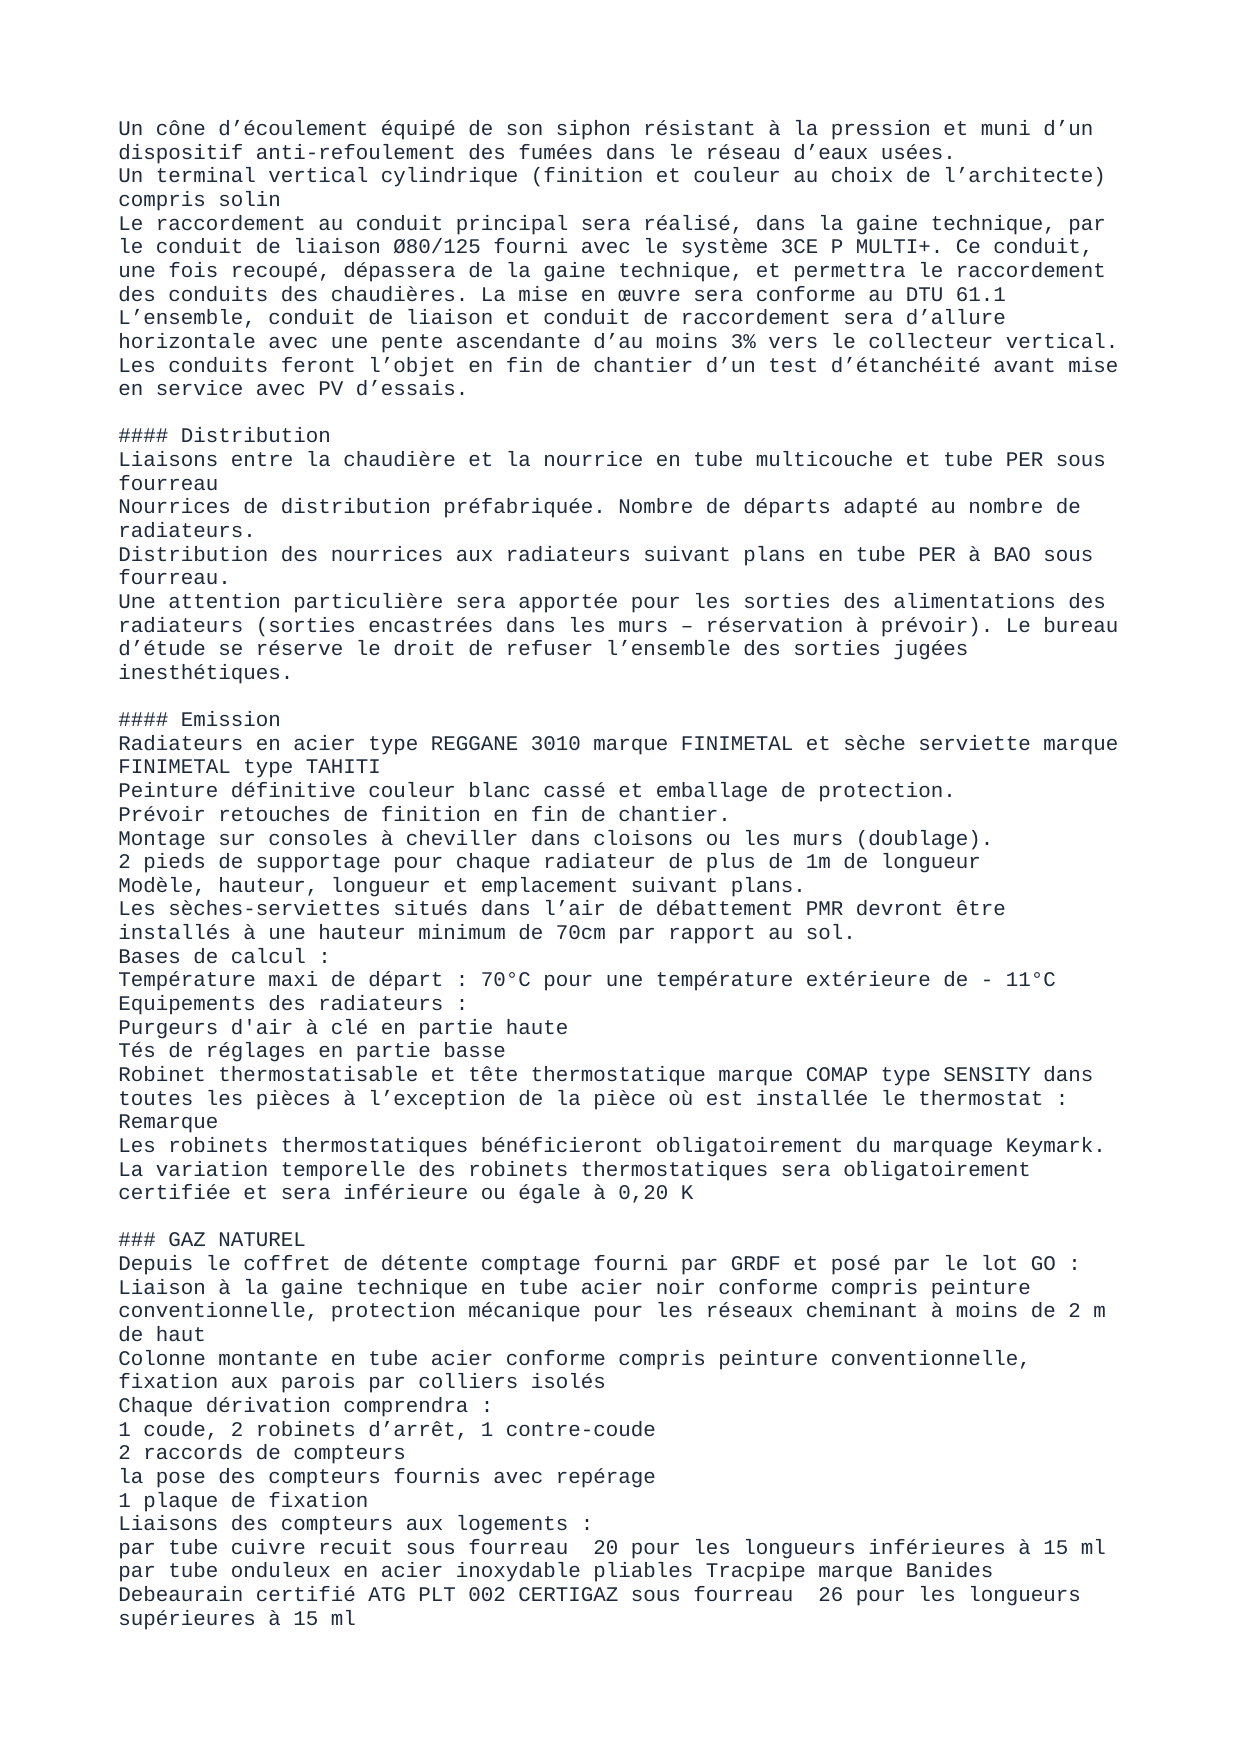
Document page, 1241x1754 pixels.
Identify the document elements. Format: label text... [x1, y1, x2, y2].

text par tube onduleux en acier inoxydable pliables Tracpipe marque Banides Debeaurain certifié ATG PLT 002 CERTIGAZ sous fourreau 26 pour les longueurs supérieures à 15 ml [118, 1561, 1122, 1631]
text 2 raccords de compteurs [118, 1442, 1122, 1466]
text Prévoir retouches de finition en fin de chantier. [118, 804, 1122, 827]
text 2 pieds de supportage pour chaque radiateur de plus de 1m de longueur [118, 851, 1122, 875]
text la pose des compteurs fournis avec repérage [118, 1466, 1122, 1489]
text Liaisons des compteurs aux logements : [118, 1513, 1122, 1537]
text Distribution des nourrices aux radiateurs suivant plans en tube PER à BAO sous fourreau. [118, 544, 1122, 591]
text L’ensemble, conduit de liaison et conduit de raccordement sera d’allure horizontale avec une pente ascendante d’au moins 3% vers le collecteur vertical. [118, 307, 1122, 354]
text Depuis le coffret de détente comptage fourni par GRDF et posé par le lot GO : [118, 1253, 1122, 1277]
text Modèle, hauteur, longueur et emplacement suivant plans. [118, 875, 1122, 898]
text Bases de calcul : [118, 946, 1122, 969]
text Montage sur consoles à cheviller dans cloisons ou les murs (doublage). [118, 827, 1122, 851]
text Colonne montante en tube acier conforme compris peinture conventionnelle, fixation aux parois par colliers isolés [118, 1348, 1122, 1395]
text Equipements des radiateurs : [118, 993, 1122, 1017]
text Remarque [118, 1111, 1122, 1135]
text Tés de réglages en partie basse [118, 1040, 1122, 1064]
text Nourrices de distribution préfabriquée. Nombre de départs adapté au nombre de radiateurs. [118, 496, 1122, 544]
text ### GAZ NATUREL [118, 1229, 1122, 1253]
text Le raccordement au conduit principal sera réalisé, dans la gaine technique, par le conduit de liaison Ø80/125 fourni avec le système 3CE P MULTI+. Ce conduit, une fois recoupé, dépassera de la gaine technique, et permettra le raccordement des conduits des chaudières. La mise en œuvre sera conforme au DTU 61.1 [118, 213, 1122, 307]
text Un cône d’écoulement équipé de son siphon résistant à la pression et muni d’un dispositif anti-refoulement des fumées dans le réseau d’eaux usées. [118, 118, 1122, 165]
text Radiateurs en acier type REGGANE 3010 marque FINIMETAL et sèche serviette marque FINIMETAL type TAHITI [118, 733, 1122, 780]
text Les sèches-serviettes situés dans l’air de débattement PMR devront être installés à une hauteur minimum de 70cm par rapport au sol. [118, 898, 1122, 946]
text 1 coude, 2 robinets d’arrêt, 1 contre-coude [118, 1419, 1122, 1442]
text par tube cuivre recuit sous fourreau 20 pour les longueurs inférieures à 15 ml [118, 1537, 1122, 1561]
text #### Distribution [118, 426, 1122, 449]
text Chaque dérivation comprendra : [118, 1395, 1122, 1419]
text Une attention particulière sera apportée pour les sorties des alimentations des radiateurs (sorties encastrées dans les murs – réservation à prévoir). Le bureau d’étude se réserve le droit de refuser l’ensemble des sorties jugées inesthétiques. [118, 591, 1122, 686]
text Les robinets thermostatiques bénéficieront obligatoirement du marquage Keymark. La variation temporelle des robinets thermostatiques sera obligatoirement certifiée et sera inférieure ou égale à 0,20 K [118, 1135, 1122, 1206]
text Les conduits feront l’objet en fin de chantier d’un test d’étanchéité avant mise en service avec PV d’essais. [118, 354, 1122, 402]
text Température maxi de départ : 70°C pour une température extérieure de - 11°C [118, 969, 1122, 993]
text 1 plaque de fixation [118, 1489, 1122, 1513]
text Purgeurs d'air à clé en partie haute [118, 1017, 1122, 1040]
text Robinet thermostatisable et tête thermostatique marque COMAP type SENSITY dans toutes les pièces à l’exception de la pièce où est installée le thermostat : [118, 1064, 1122, 1111]
text #### Emission [118, 709, 1122, 733]
text Liaisons entre la chaudière et la nourrice en tube multicouche et tube PER sous fourreau [118, 449, 1122, 496]
text Peinture définitive couleur blanc cassé et emballage de protection. [118, 780, 1122, 804]
text Liaison à la gaine technique en tube acier noir conforme compris peinture conventionnelle, protection mécanique pour les réseaux cheminant à moins de 2 m de haut [118, 1277, 1122, 1348]
text Un terminal vertical cylindrique (finition et couleur au choix de l’architecte) compris solin [118, 165, 1122, 213]
